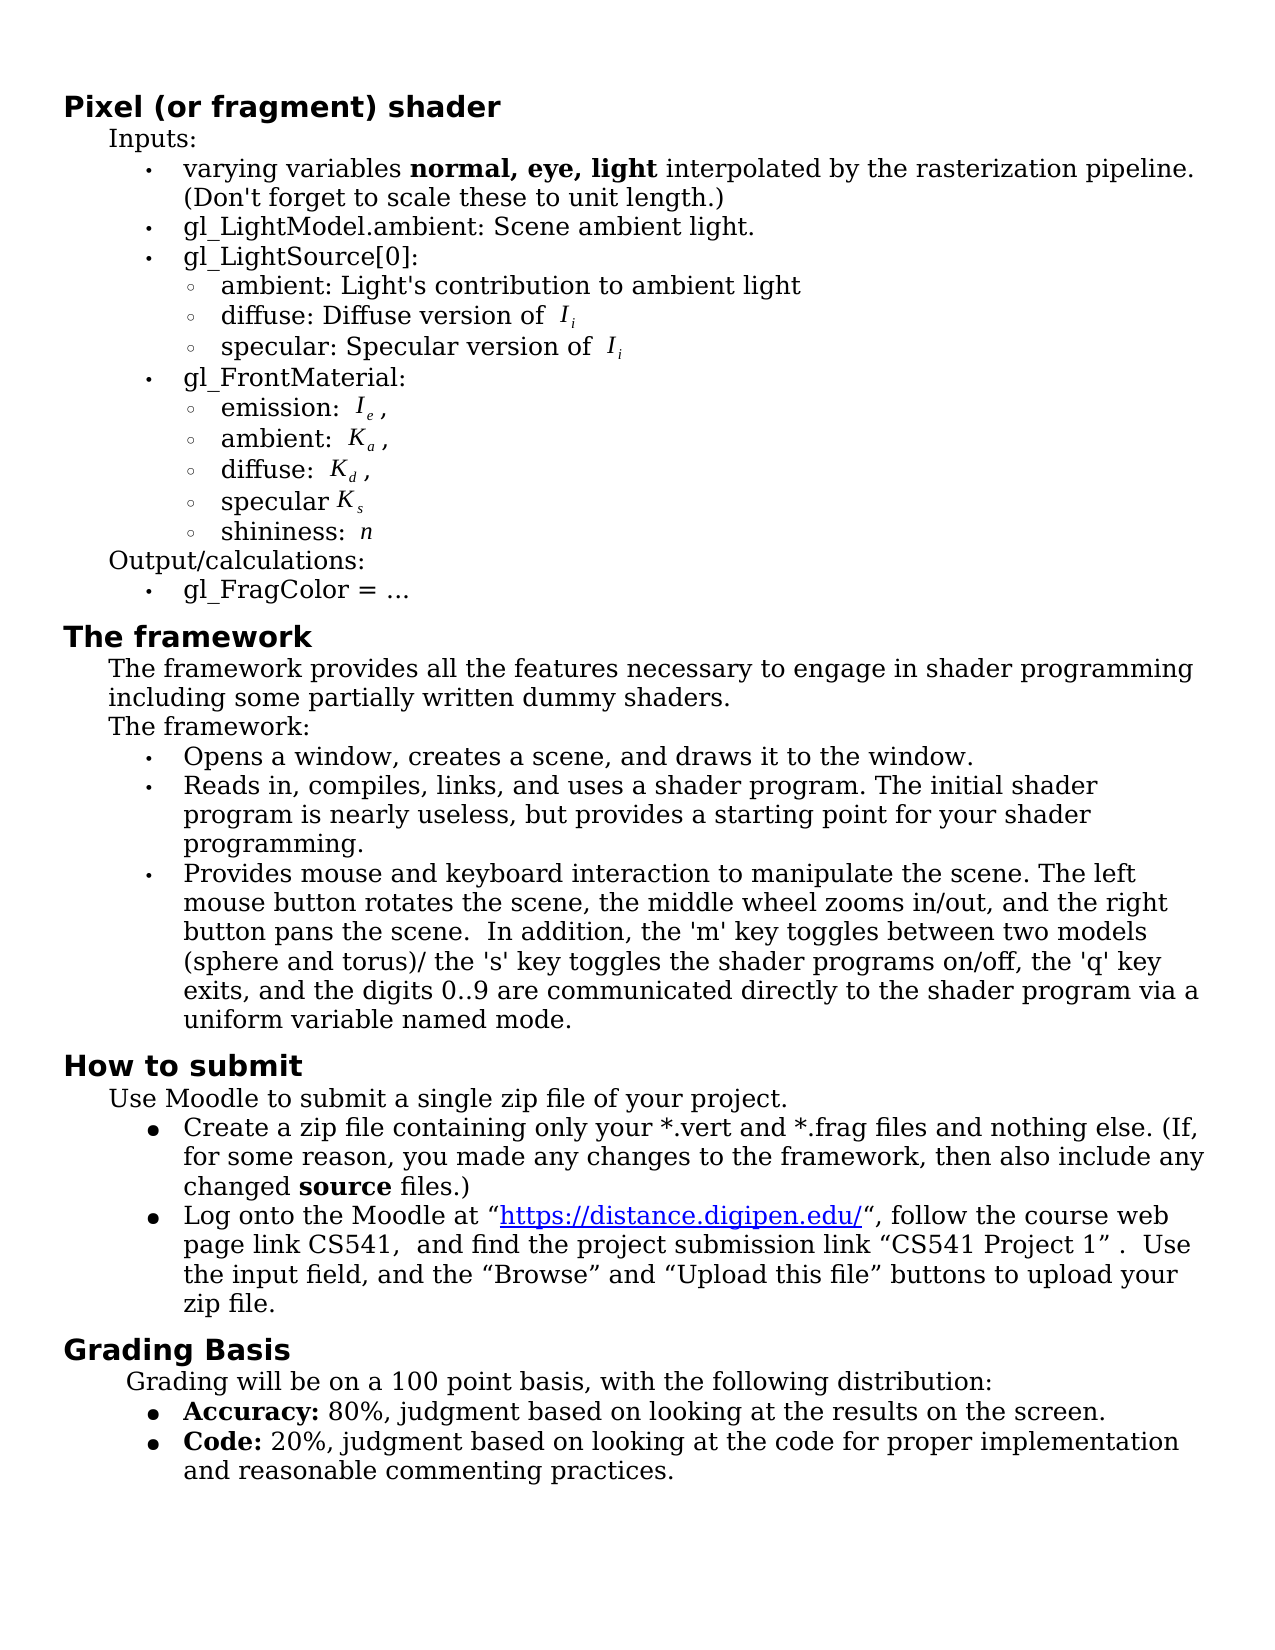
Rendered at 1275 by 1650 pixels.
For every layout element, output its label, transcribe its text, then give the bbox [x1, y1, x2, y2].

subtitle The framework [63, 620, 1212, 654]
list diffuse: Diffuse version of [183, 300, 1212, 331]
list gl_FragColor = ... [146, 576, 1212, 605]
list Provides mouse and keyboard interaction to manipulate the scene. The left mouse button rotates the scene, the middle wheel zooms in/out, and the right button pans the scene. In addition, the 'm' key toggles between two models (sphere and torus)/ the 's' key toggles the shader programs on/off, the 'q' key exits, and the digits 0..9 are communicated directly to the shader program via a uniform variable named mode. [146, 859, 1212, 1034]
text Inputs: [108, 124, 1212, 153]
list diffuse: , [183, 454, 1212, 486]
list Create a zip file containing only your *.vert and *.frag files and nothing else. (If, for some reason, you made any changes to the framework, then also include any changed source files.) [146, 1113, 1212, 1201]
list shininess: [183, 517, 1212, 546]
text The framework: [108, 713, 1212, 742]
list ambient: Light's contribution to ambient light [183, 271, 1212, 300]
subtitle How to submit [63, 1049, 1212, 1084]
list specular [183, 486, 1212, 517]
text Grading will be on a 100 point basis, with the following distribution: [126, 1368, 1212, 1397]
list emission: , [183, 392, 1212, 423]
text The framework provides all the features necessary to engage in shader programming including some partially written dummy shaders. [108, 654, 1212, 713]
list Reads in, compiles, links, and uses a shader program. The initial shader program is nearly useless, but provides a starting point for your shader programming. [146, 771, 1212, 859]
text Output/calculations: [108, 546, 1212, 576]
list gl_FrontMaterial: [146, 363, 1212, 392]
list specular: Specular version of [183, 331, 1212, 363]
list Log onto the Moodle at “https://distance.digipen.edu/“, follow the course web page link CS541, and find the project submission link “CS541 Project 1” . Use the input field, and the “Browse” and “Upload this file” buttons to upload your zip file. [146, 1201, 1212, 1318]
list Accuracy: 80%, judgment based on looking at the results on the screen. [146, 1397, 1212, 1426]
list varying variables normal, eye, light interpolated by the rasterization pipeline. (Don't forget to scale these to unit length.) [146, 153, 1212, 212]
list Code: 20%, judgment based on looking at the code for proper implementation and reasonable commenting practices. [146, 1426, 1212, 1485]
list ambient: , [183, 423, 1212, 454]
text Use Moodle to submit a single zip file of your project. [108, 1084, 1212, 1113]
list gl_LightSource[0]: [146, 242, 1212, 271]
subtitle Pixel (or fragment) shader [63, 90, 1212, 124]
subtitle Grading Basis [63, 1333, 1212, 1368]
list gl_LightModel.ambient: Scene ambient light. [146, 212, 1212, 242]
list Opens a window, creates a scene, and draws it to the window. [146, 742, 1212, 771]
